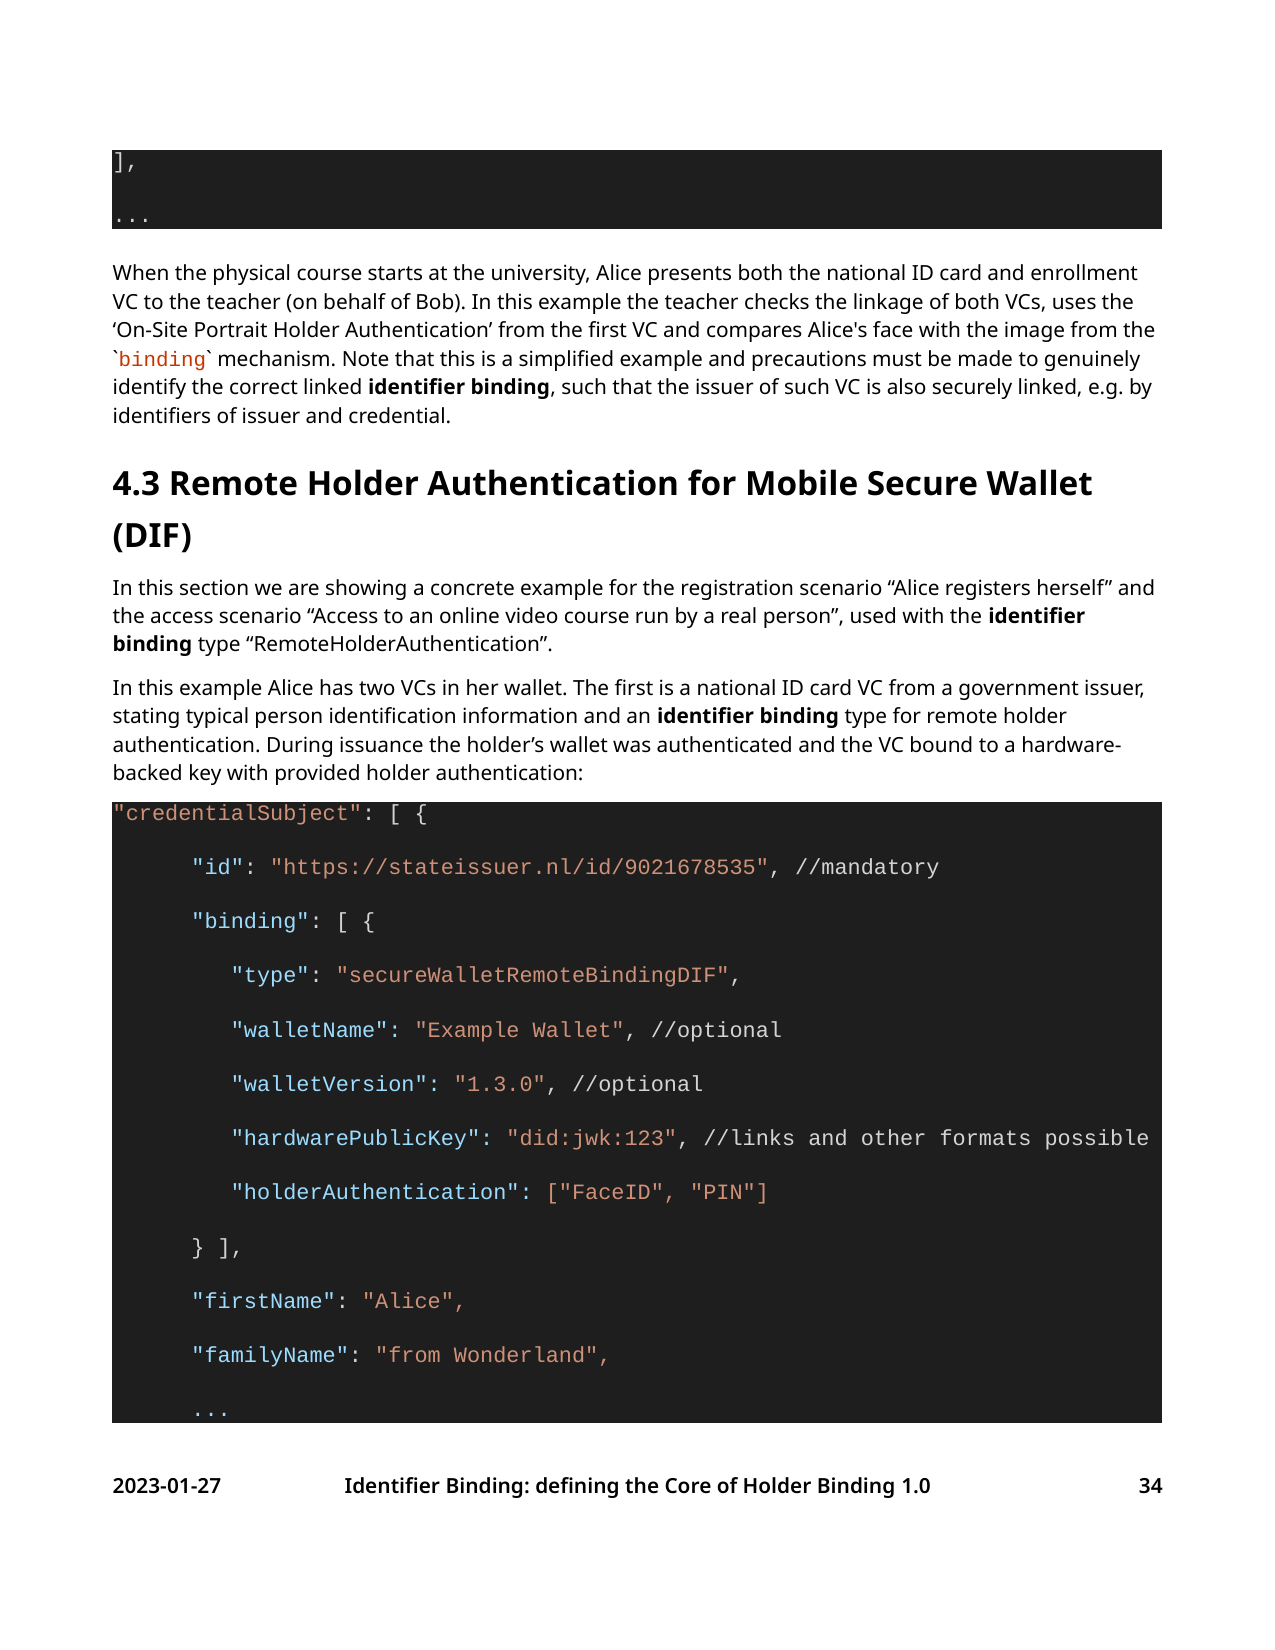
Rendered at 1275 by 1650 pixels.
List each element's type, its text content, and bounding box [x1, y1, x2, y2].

text In this example Alice has two VCs in her wallet. The first is a national ID card VC from a government issuer, stating typical person identification information and an identifier binding type for remote holder authentication. During issuance the holder’s wallet was authenticated and the VC bound to a hardware-backed key with provided holder authentication: [112, 673, 1162, 787]
text "type": "secureWalletRemoteBindingDIF", [112, 964, 1162, 989]
subtitle 4.3 Remote Holder Authentication for Mobile Secure Wallet (DIF) [112, 459, 1162, 557]
text } ], [112, 1236, 1162, 1261]
text ... [112, 204, 1162, 229]
text "binding": [ { [112, 910, 1162, 935]
text When the physical course starts at the university, Alice presents both the national ID card and enrollment VC to the teacher (on behalf of Bob). In this example the teacher checks the linkage of both VCs, uses the ‘On-Site Portrait Holder Authentication’ from the first VC and compares Alice's face with the image from the `binding` mechanism. Note that this is a simplified example and precautions must be made to genuinely identify the correct linked identifier binding, such that the issuer of such VC is also securely linked, e.g. by identifiers of issuer and credential. [112, 258, 1162, 429]
text ], [112, 150, 1162, 175]
text In this section we are showing a concrete example for the registration scenario “Alice registers herself” and the access scenario “Access to an online video course run by a real person”, used with the identifier binding type “RemoteHolderAuthentication”. [112, 573, 1162, 658]
text "firstName": "Alice", [112, 1290, 1162, 1315]
text "hardwarePublicKey": "did:jwk:123", //links and other formats possible [112, 1127, 1162, 1152]
text "walletVersion": "1.3.0", //optional [112, 1073, 1162, 1098]
text "holderAuthentication": ["FaceID", "PIN"] [112, 1182, 1162, 1206]
text "walletName": "Example Wallet", //optional [112, 1019, 1162, 1043]
text ... [112, 1399, 1162, 1423]
text "familyName": "from Wonderland", [112, 1344, 1162, 1369]
text "credentialSubject": [ { [112, 802, 1162, 826]
text "id": "https://stateissuer.nl/id/9021678535", //mandatory [112, 856, 1162, 881]
